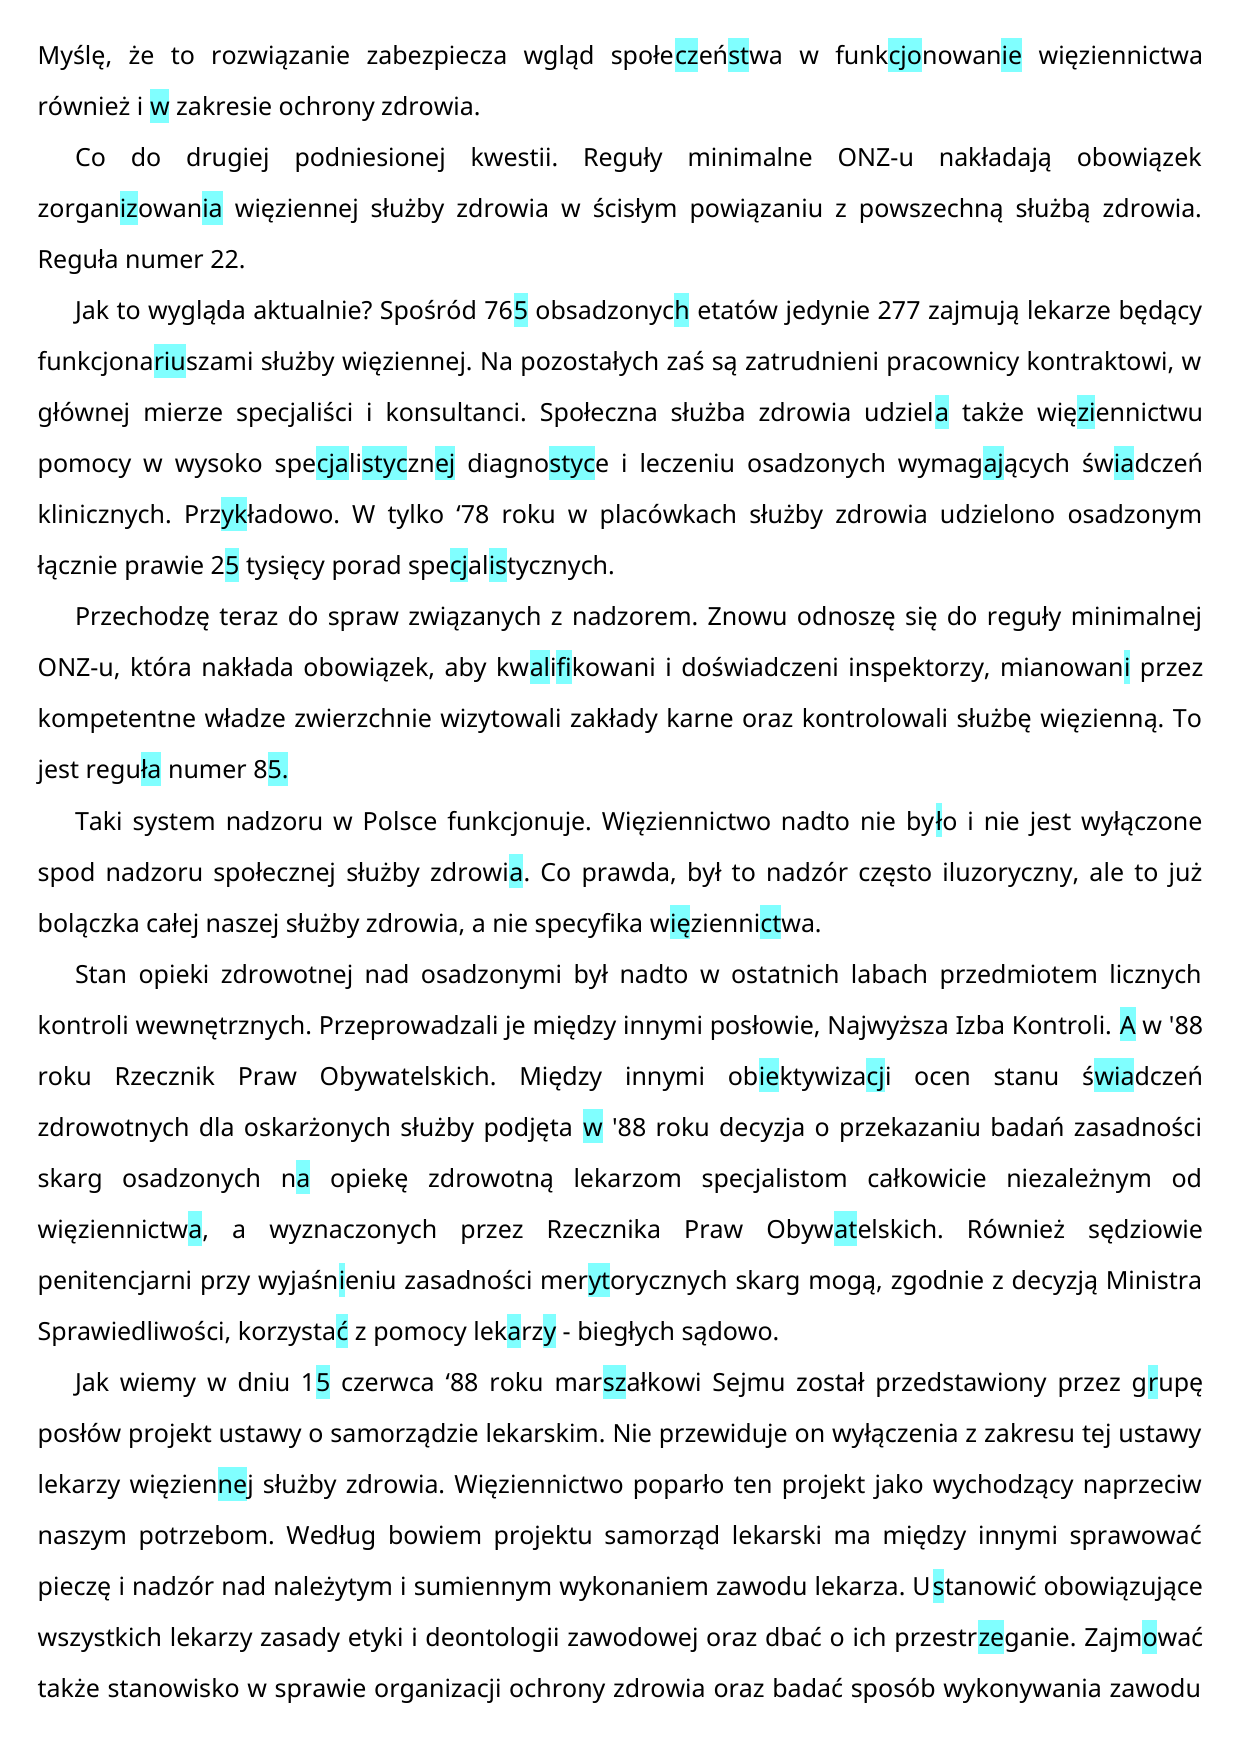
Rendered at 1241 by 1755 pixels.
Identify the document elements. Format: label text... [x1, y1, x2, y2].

text Stan opieki zdrowotnej nad osadzonymi był nadto w ostatnich labach przedmiotem licznych kontroli wewnętrznych. Przeprowadzali je między innymi posłowie, Najwyższa Izba Kontroli. A w '88 roku Rzecznik Praw Obywatelskich. Między innymi obiektywizacji ocen stanu świadczeń zdrowotnych dla oskarżonych służby podjęta w '88 roku decyzja o przekazaniu badań zasadności skarg osadzonych na opiekę zdrowotną lekarzom specjalistom całkowicie niezależnym od więziennictwa, a wyznaczonych przez Rzecznika Praw Obywatelskich. Również sędziowie penitencjarni przy wyjaśnieniu zasadności merytorycznych skarg mogą, zgodnie z decyzją Ministra Sprawiedliwości, korzystać z pomocy lekarzy - biegłych sądowo. [37, 956, 1203, 1348]
text Co do drugiej podniesionej kwestii. Reguły minimalne ONZ-u nakładają obowiązek zorganizowania więziennej służby zdrowia w ścisłym powiązaniu z powszechną służbą zdrowia. Reguła numer 22. [37, 139, 1203, 276]
text Jak to wygląda aktualnie? Spośród 765 obsadzonych etatów jedynie 277 zajmują lekarze będący funkcjonariuszami służby więziennej. Na pozostałych zaś są zatrudnieni pracownicy kontraktowi, w głównej mierze specjaliści i konsultanci. Społeczna służba zdrowia udziela także więziennictwu pomocy w wysoko specjalistycznej diagnostyce i leczeniu osadzonych wymagających świadczeń klinicznych. Przykładowo. W tylko ‘78 roku w placówkach służby zdrowia udzielono osadzonym łącznie prawie 25 tysięcy porad specjalistycznych. [37, 293, 1203, 582]
text Myślę, że to rozwiązanie zabezpiecza wgląd społeczeństwa w funkcjonowanie więziennictwa również i w zakresie ochrony zdrowia. [37, 37, 1203, 123]
text Taki system nadzoru w Polsce funkcjonuje. Więziennictwo nadto nie było i nie jest wyłączone spod nadzoru społecznej służby zdrowia. Co prawda, był to nadzór często iluzoryczny, ale to już bolączka całej naszej służby zdrowia, a nie specyfika więziennictwa. [37, 803, 1203, 939]
text Jak wiemy w dniu 15 czerwca ‘88 roku marszałkowi Sejmu został przedstawiony przez grupę posłów projekt ustawy o samorządzie lekarskim. Nie przewiduje on wyłączenia z zakresu tej ustawy lekarzy więziennej służby zdrowia. Więziennictwo poparło ten projekt jako wychodzący naprzeciw naszym potrzebom. Według bowiem projektu samorząd lekarski ma między innymi sprawować pieczę i nadzór nad należytym i sumiennym wykonaniem zawodu lekarza. Ustanowić obowiązujące wszystkich lekarzy zasady etyki i deontologii zawodowej oraz dbać o ich przestrzeganie. Zajmować także stanowisko w sprawie organizacji ochrony zdrowia oraz badać sposób wykonywania zawodu [37, 1364, 1203, 1705]
text Przechodzę teraz do spraw związanych z nadzorem. Znowu odnoszę się do reguły minimalnej ONZ-u, która nakłada obowiązek, aby kwalifikowani i doświadczeni inspektorzy, mianowani przez kompetentne władze zwierzchnie wizytowali zakłady karne oraz kontrolowali służbę więzienną. To jest reguła numer 85. [37, 599, 1203, 786]
